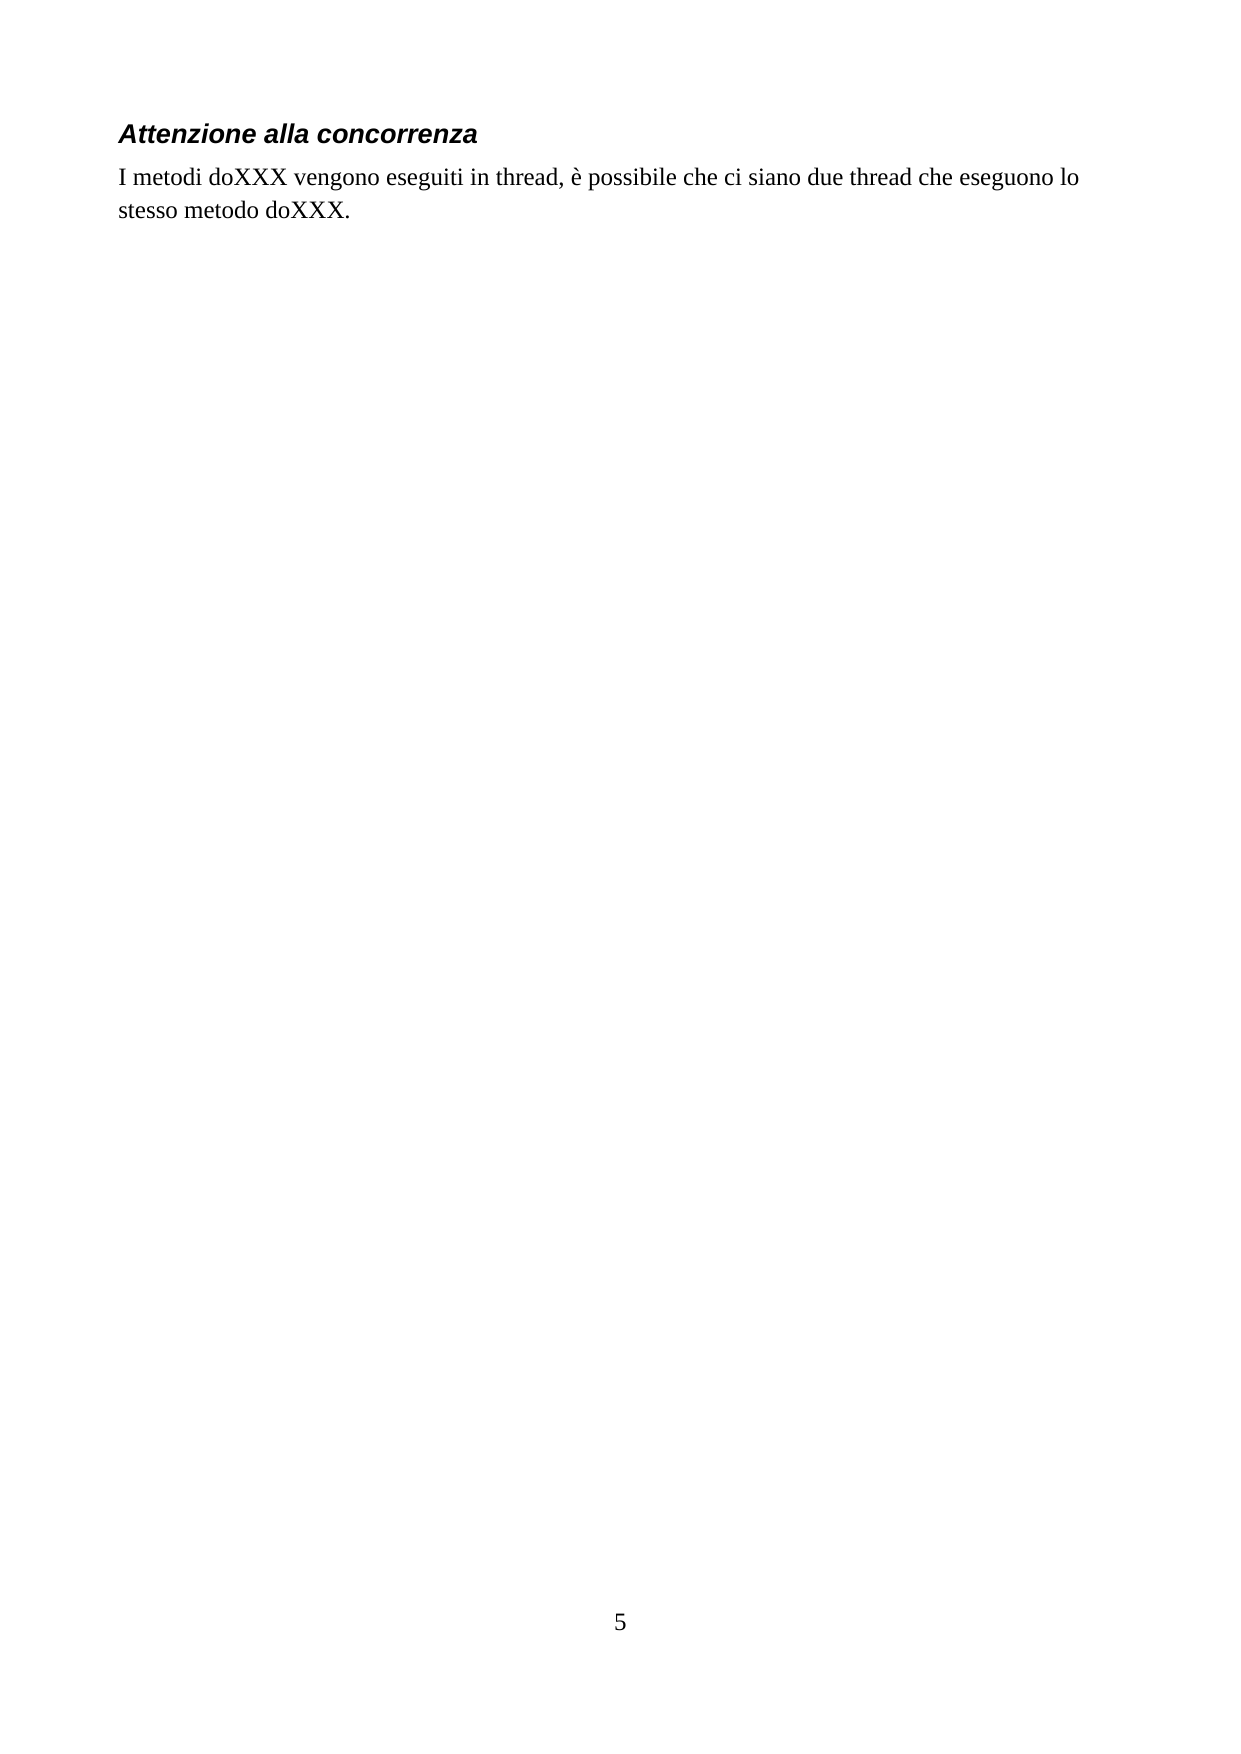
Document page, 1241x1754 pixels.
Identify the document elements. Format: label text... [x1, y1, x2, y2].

text I metodi doXXX vengono eseguiti in thread, è possibile che ci siano due thread che eseguono lo stesso metodo doXXX. [118, 162, 1122, 224]
subtitle Attenzione alla concorrenza [118, 118, 1122, 149]
